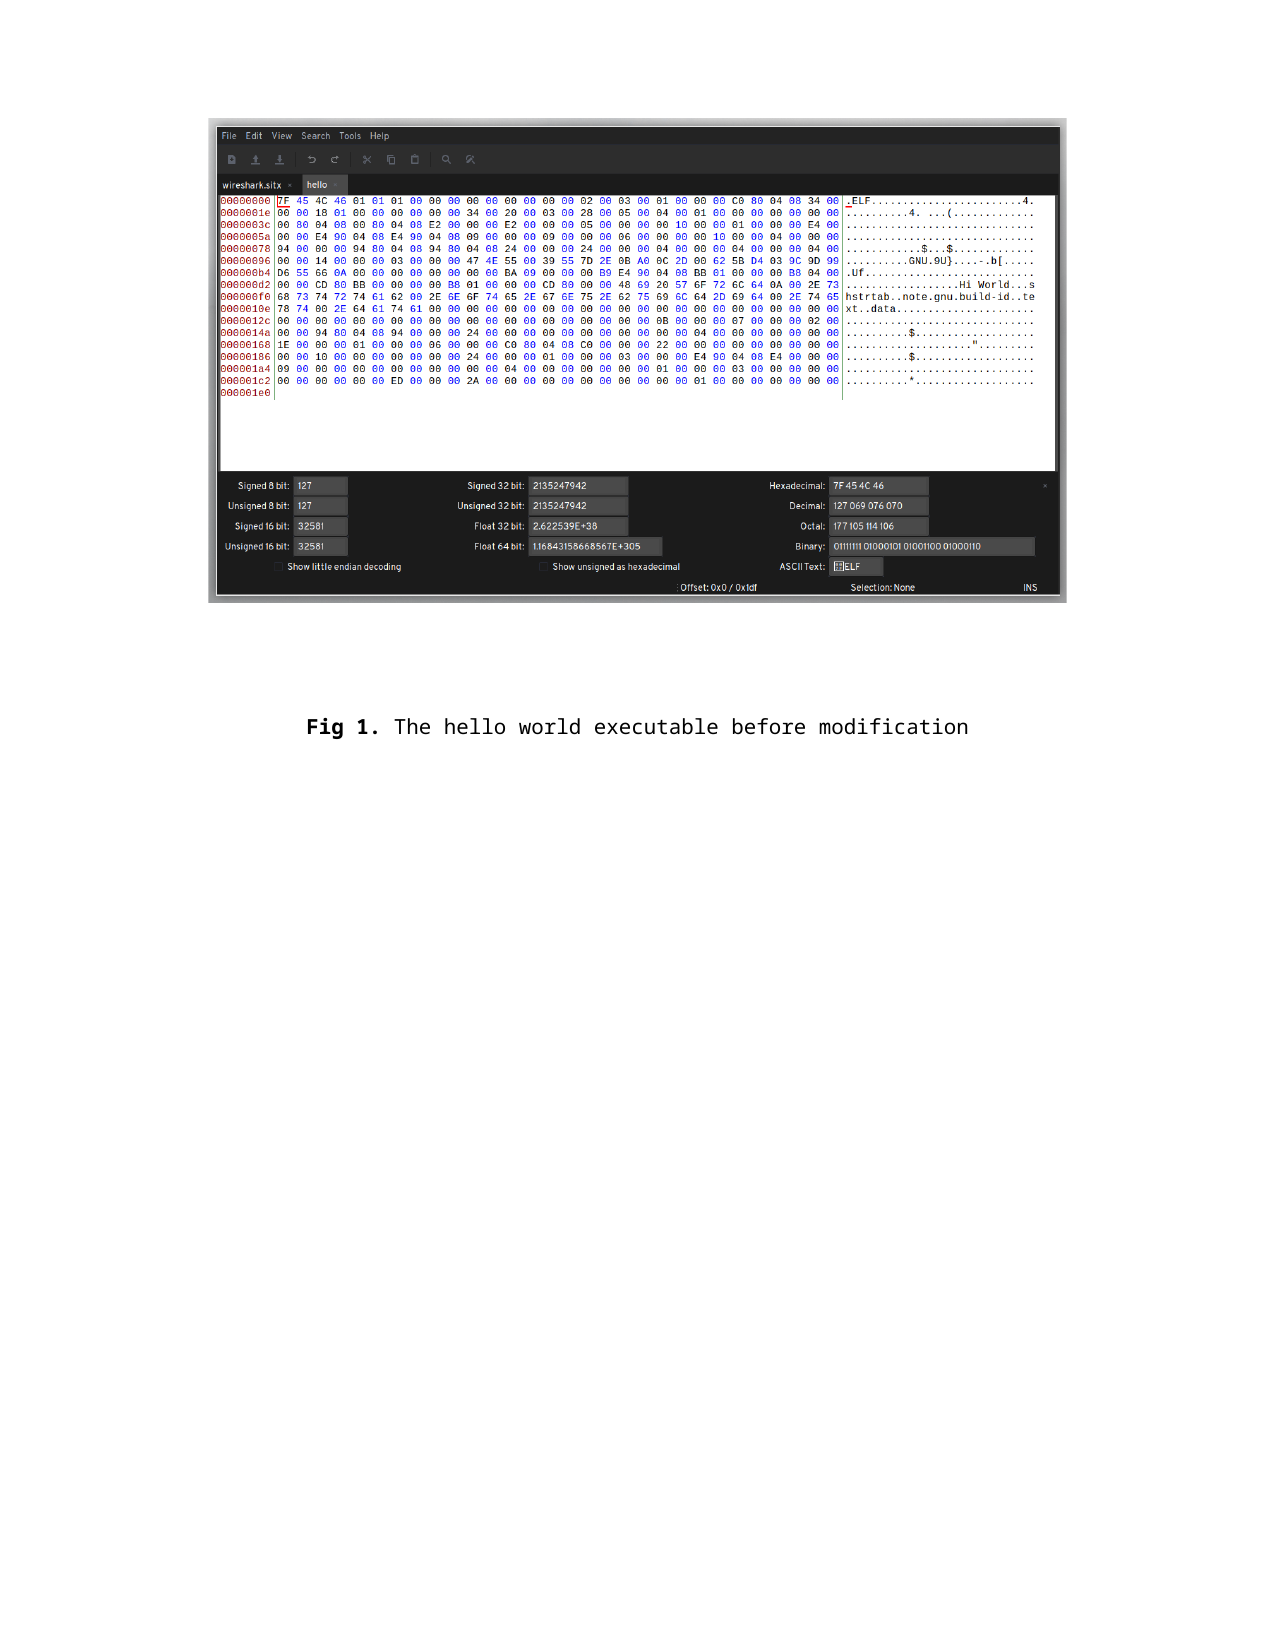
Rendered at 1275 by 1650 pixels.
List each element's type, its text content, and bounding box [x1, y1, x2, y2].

picture [208, 118, 1067, 603]
text Fig 1. The hello world executable before modification [118, 712, 1157, 741]
